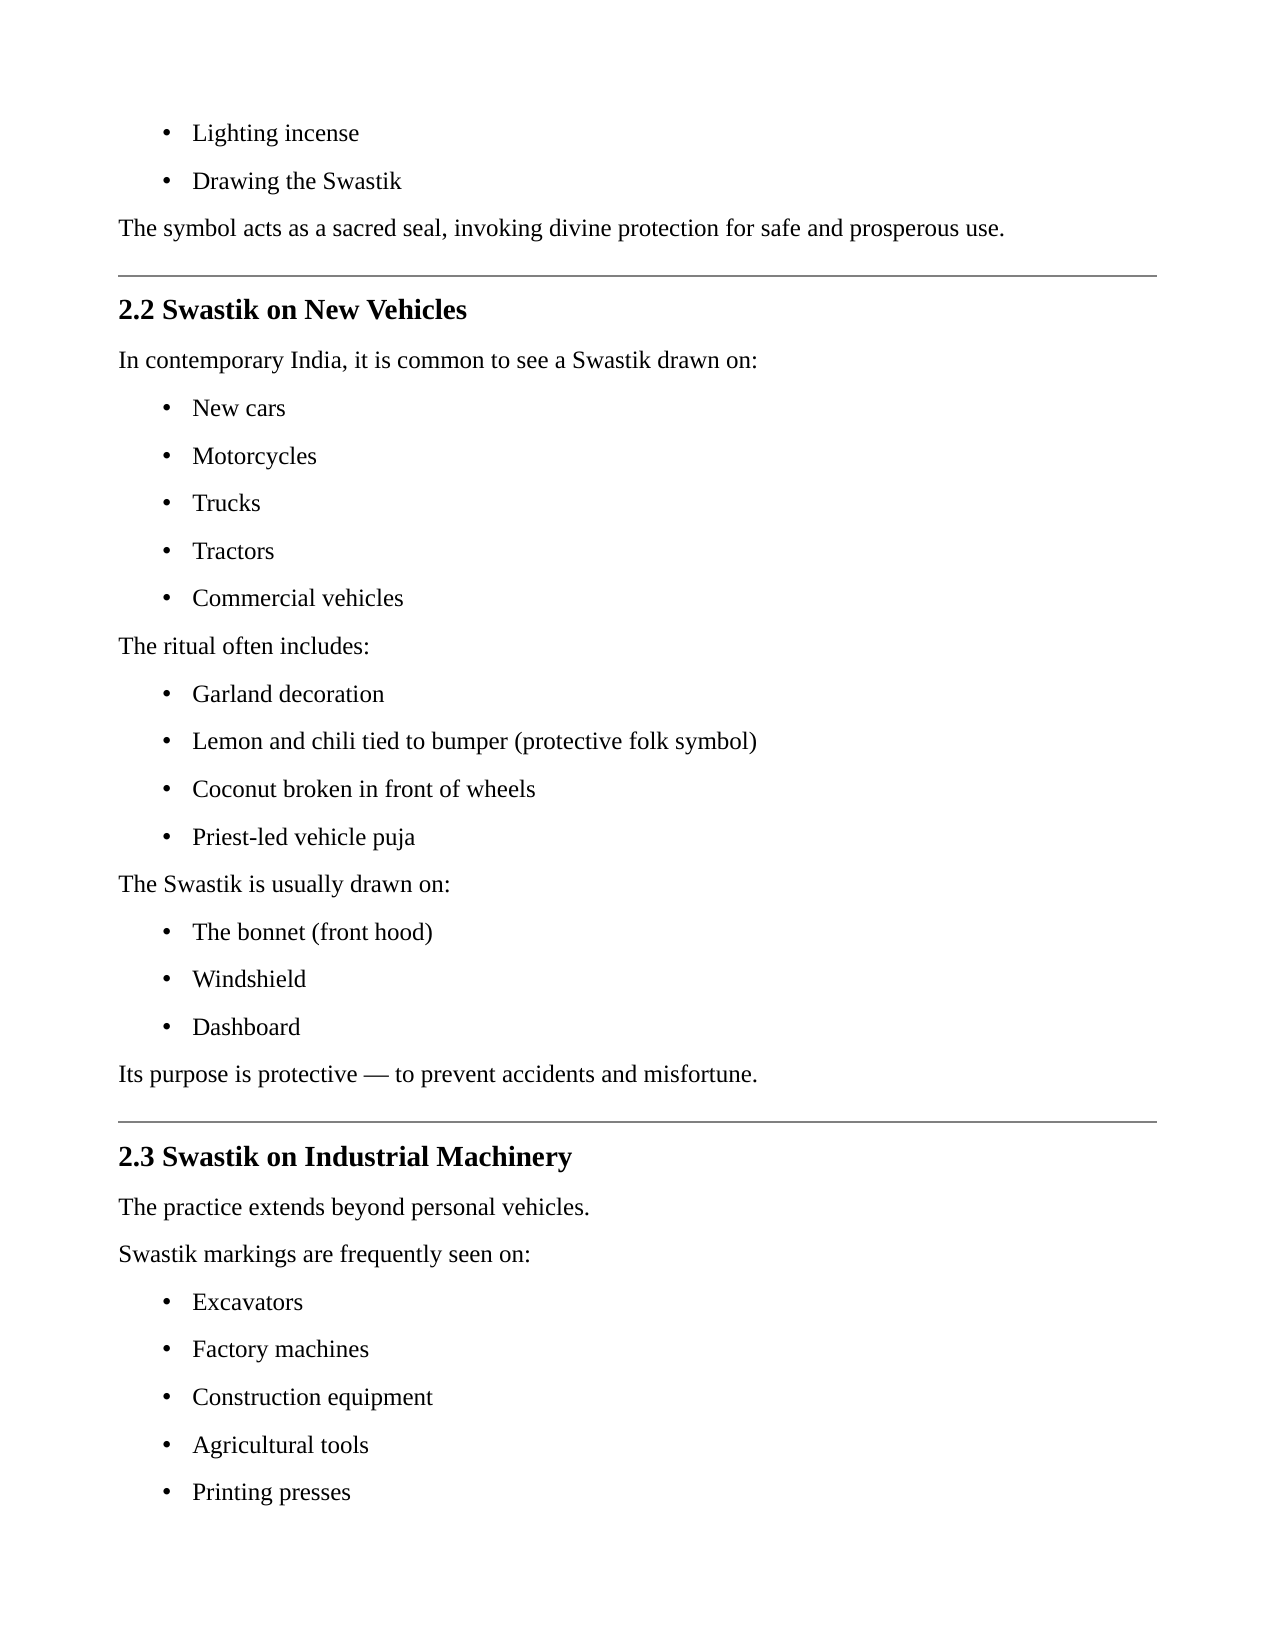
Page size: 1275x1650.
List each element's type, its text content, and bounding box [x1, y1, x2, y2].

text The symbol acts as a sacred seal, invoking divine protection for safe and prosperous use. [118, 213, 1157, 242]
list Windshield [162, 964, 1157, 993]
subtitle 2.3 Swastik on Industrial Machinery [118, 1139, 1157, 1172]
text In contemporary India, it is common to see a Swastik drawn on: [118, 346, 1157, 374]
list Drawing the Swastik [162, 166, 1157, 194]
list Factory machines [162, 1334, 1157, 1363]
list Commercial vehicles [162, 583, 1157, 612]
text Swastik markings are frequently seen on: [118, 1239, 1157, 1268]
list Agricultural tools [162, 1430, 1157, 1458]
text The Swastik is usually drawn on: [118, 869, 1157, 898]
list The bonnet (front hood) [162, 917, 1157, 946]
list Coconut broken in front of wheels [162, 774, 1157, 803]
list New cars [162, 393, 1157, 422]
list Excavators [162, 1287, 1157, 1316]
list Construction equipment [162, 1382, 1157, 1411]
text The practice extends beyond personal vehicles. [118, 1192, 1157, 1221]
list Lemon and chili tied to bumper (protective folk symbol) [162, 726, 1157, 755]
list Lighting incense [162, 118, 1157, 147]
list Printing presses [162, 1477, 1157, 1506]
list Trucks [162, 488, 1157, 517]
list Motorcycles [162, 441, 1157, 469]
text Its purpose is protective — to prevent accidents and misfortune. [118, 1059, 1157, 1088]
list Dashboard [162, 1012, 1157, 1041]
list Garland decoration [162, 679, 1157, 707]
list Priest-led vehicle puja [162, 822, 1157, 850]
list Tractors [162, 536, 1157, 565]
text The ritual often includes: [118, 631, 1157, 660]
subtitle 2.2 Swastik on New Vehicles [118, 292, 1157, 326]
